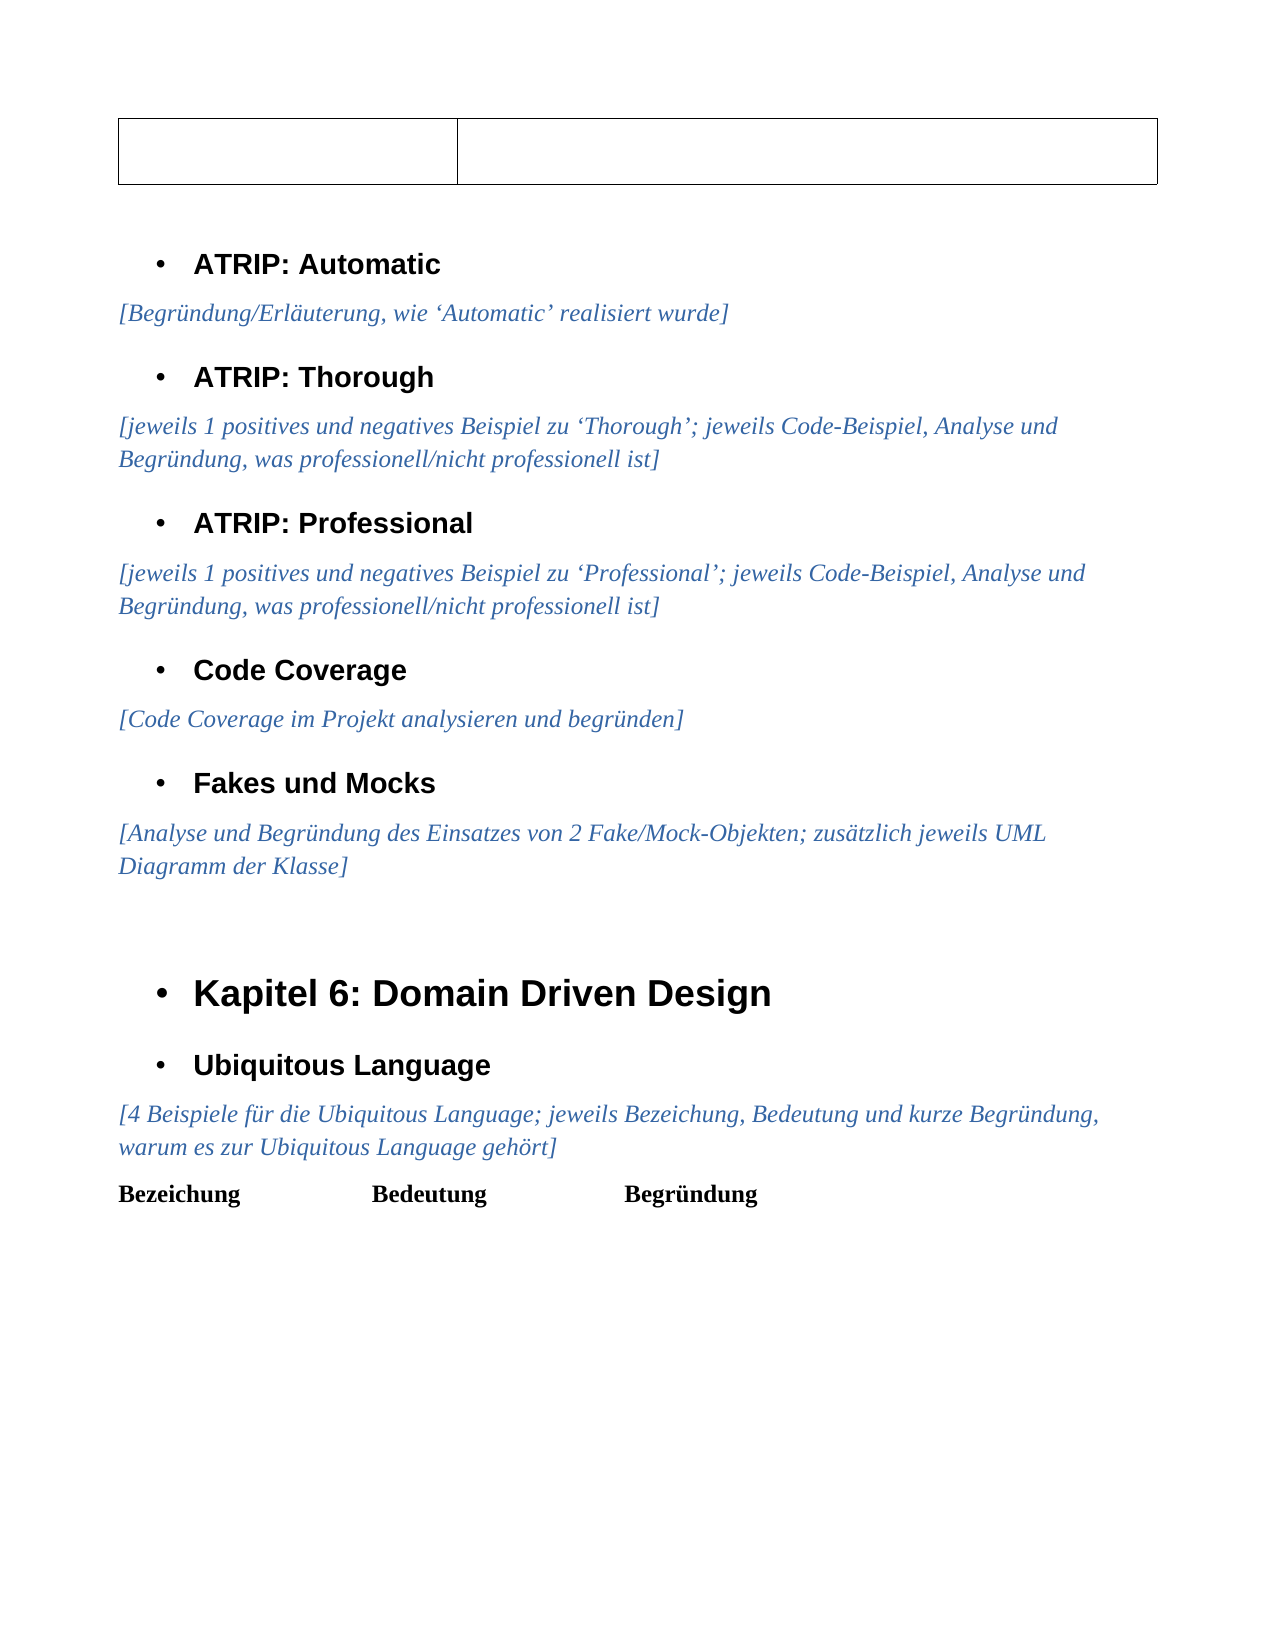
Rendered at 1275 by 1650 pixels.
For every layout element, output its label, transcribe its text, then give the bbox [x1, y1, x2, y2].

table_header Bezeichung [118, 1180, 372, 1233]
text [jeweils 1 positives und negatives Beispiel zu ‘Professional’; jeweils Code-Beispiel, Analyse und Begründung, was professionell/nicht professionell ist] [118, 558, 1157, 619]
list Code Coverage [156, 653, 1157, 687]
table_cell [119, 119, 457, 184]
text [Begründung/Erläuterung, wie ‘Automatic’ realisiert wurde] [118, 298, 1157, 327]
table_header Begründung [624, 1180, 1157, 1233]
text [Analyse und Begründung des Einsatzes von 2 Fake/Mock-Objekten; zusätzlich jeweils UML Diagramm der Klasse] [118, 818, 1157, 879]
table_cell [372, 1395, 624, 1449]
table_cell [118, 1287, 372, 1341]
list Ubiquitous Language [156, 1048, 1157, 1081]
list ATRIP: Professional [156, 507, 1157, 540]
text [jeweils 1 positives und negatives Beispiel zu ‘Thorough’; jeweils Code-Beispiel, Analyse und Begründung, was professionell/nicht professionell ist] [118, 411, 1157, 473]
table_cell [624, 1287, 1157, 1341]
table_cell [372, 1234, 624, 1287]
table_cell [118, 1234, 372, 1287]
table_cell [118, 1395, 372, 1449]
table_cell [624, 1234, 1157, 1287]
table_cell [624, 1341, 1157, 1395]
list Kapitel 6: Domain Driven Design [156, 971, 1157, 1014]
text [Code Coverage im Projekt analysieren und begründen] [118, 704, 1157, 733]
table_cell [372, 1287, 624, 1341]
list ATRIP: Automatic [156, 247, 1157, 280]
text [4 Beispiele für die Ubiquitous Language; jeweils Bezeichung, Bedeutung und kurze Begründung, warum es zur Ubiquitous Language gehört] [118, 1099, 1157, 1161]
table_cell [372, 1341, 624, 1395]
table_cell [118, 1341, 372, 1395]
table_cell [624, 1395, 1157, 1449]
table_header Bedeutung [372, 1180, 624, 1233]
list Fakes und Mocks [156, 766, 1157, 800]
list ATRIP: Thorough [156, 360, 1157, 394]
table_cell [458, 119, 1157, 184]
